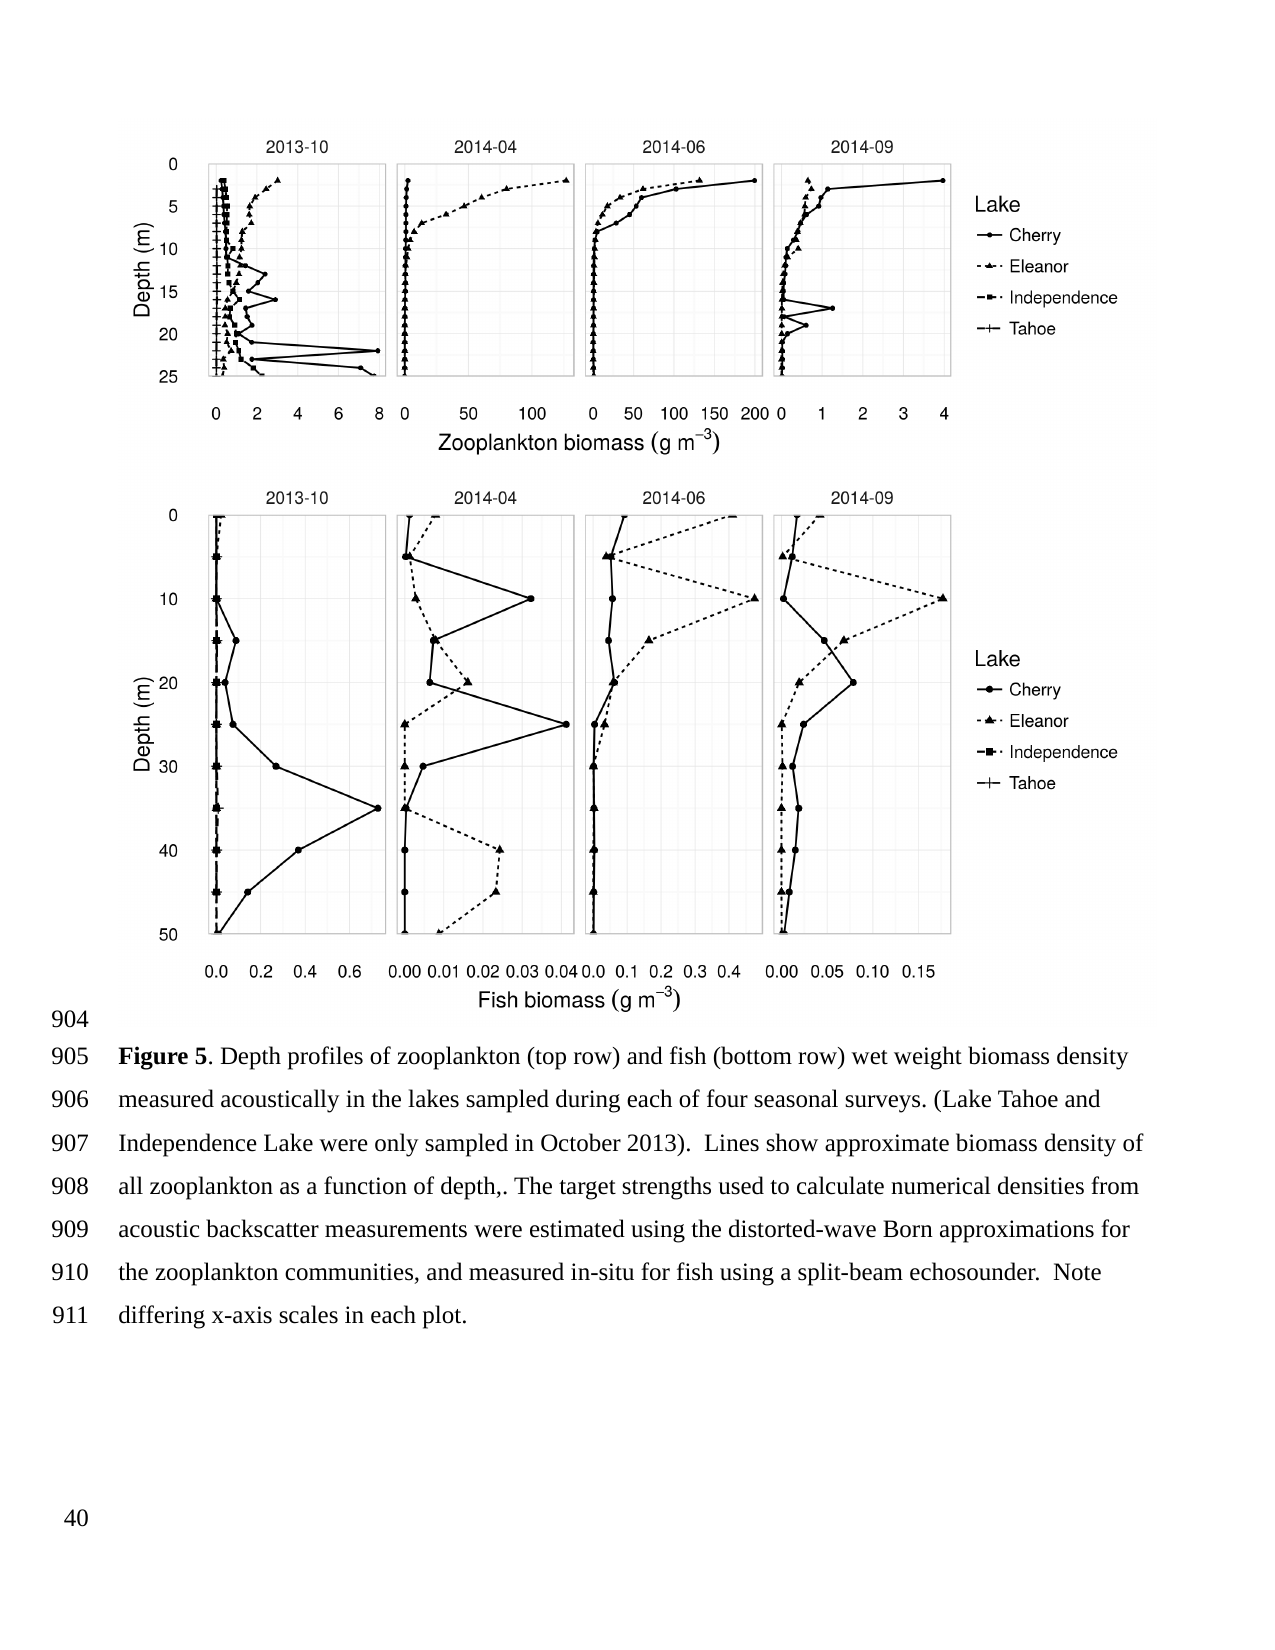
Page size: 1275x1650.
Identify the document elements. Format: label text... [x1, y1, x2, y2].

text Figure 5. Depth profiles of zooplankton (top row) and fish (bottom row) wet weight biomass density measured acoustically in the lakes sampled during each of four seasonal surveys. (Lake Tahoe and Independence Lake were only sampled in October 2013). Lines show approximate biomass density of all zooplankton as a function of depth,. The target strengths used to calculate numerical densities from acoustic backscatter measurements were estimated using the distorted-wave Born approximations for the zooplankton communities, and measured in-situ for fish using a split-beam echosounder. Note differing x-axis scales in each plot. [118, 1041, 1157, 1329]
picture [118, 118, 1157, 1027]
